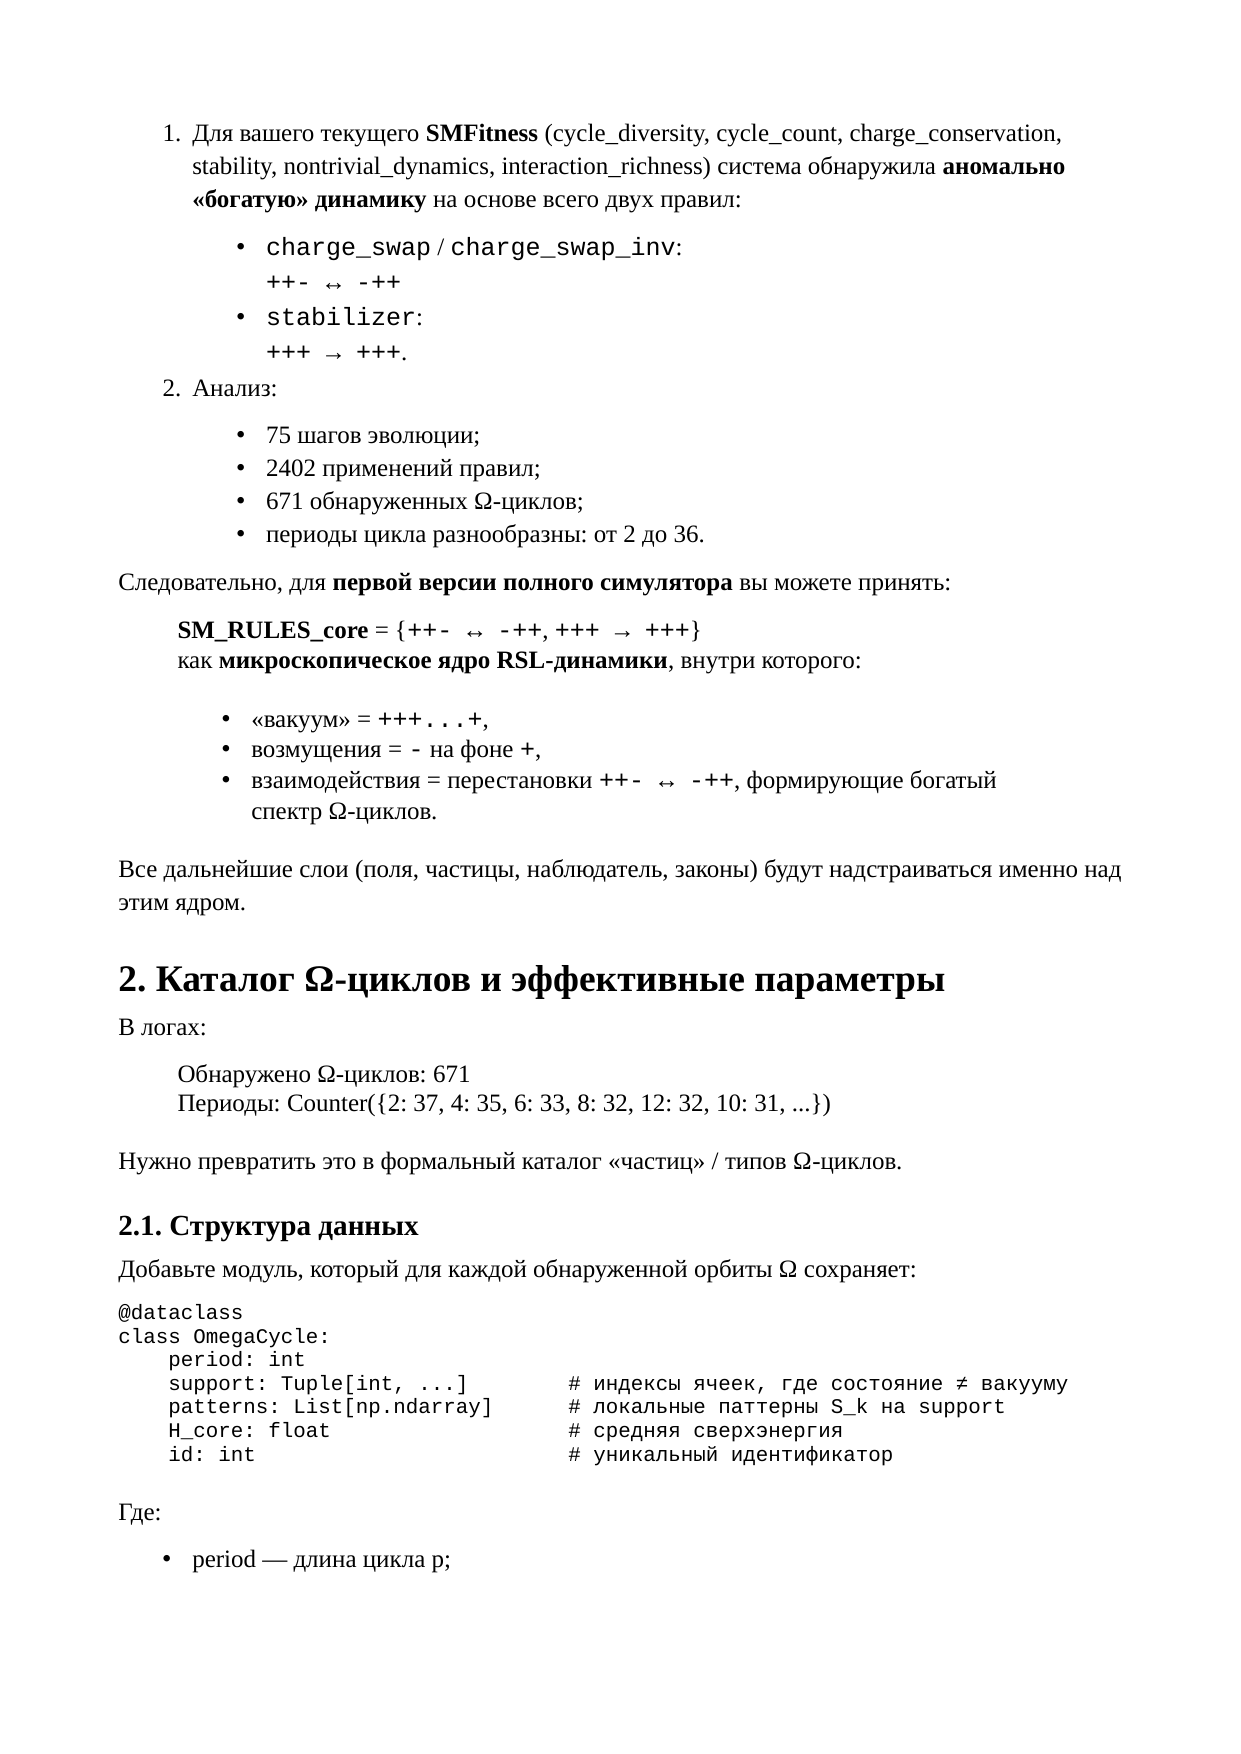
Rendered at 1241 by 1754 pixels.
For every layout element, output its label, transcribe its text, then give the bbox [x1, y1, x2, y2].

list возмущения = - на фоне +, [222, 734, 1063, 765]
text id: int # уникальный идентификатор [118, 1444, 1122, 1467]
list периоды цикла разнообразны: от 2 до 36. [236, 519, 1122, 548]
list Анализ: [162, 373, 1122, 402]
list period — длина цикла p; [162, 1544, 1122, 1573]
subtitle 2. Каталог Ω‑циклов и эффективные параметры [118, 956, 1122, 999]
subtitle 2.1. Структура данных [118, 1208, 1122, 1242]
text support: Tuple[int, ...] # индексы ячеек, где состояние ≠ вакууму [118, 1373, 1122, 1397]
text Нужно превратить это в формальный каталог «частиц» / типов Ω‑циклов. [118, 1146, 1122, 1175]
list «вакуум» = +++...+, [222, 704, 1063, 734]
text class OmegaCycle: [118, 1326, 1122, 1349]
list charge_swap / charge_swap_inv: ++- ↔ -++ [236, 232, 1122, 298]
list 671 обнаруженных Ω‑циклов; [236, 486, 1122, 515]
list 75 шагов эволюции; [236, 420, 1122, 449]
text period: int [118, 1349, 1122, 1373]
text patterns: List[np.ndarray] # локальные паттерны S_k на support [118, 1397, 1122, 1420]
list взаимодействия = перестановки ++- ↔ -++, формирующие богатый спектр Ω‑циклов. [222, 765, 1063, 825]
text Обнаружено Ω-циклов: 671 Периоды: Counter({2: 37, 4: 35, 6: 33, 8: 32, 12: 32, 10: 31, ...}) [177, 1059, 1063, 1117]
list Для вашего текущего SMFitness (cycle_diversity, cycle_count, charge_conservation, stability, nontrivial_dynamics, interaction_richness) система обнаружила аномально «богатую» динамику на основе всего двух правил: [162, 118, 1122, 213]
text Где: [118, 1497, 1122, 1526]
text В логах: [118, 1012, 1122, 1040]
text H_core: float # средняя сверхэнергия [118, 1420, 1122, 1444]
text Добавьте модуль, который для каждой обнаруженной орбиты Ω сохраняет: [118, 1254, 1122, 1283]
text @dataclass [118, 1302, 1122, 1326]
text SM_RULES_core = {++- ↔ -++, +++ → +++} как микроскопическое ядро RSL‑динамики, внутри которого: [177, 615, 1063, 674]
text Все дальнейшие слои (поля, частицы, наблюдатель, законы) будут надстраиваться именно над этим ядром. [118, 854, 1122, 916]
list stabilizer: +++ → +++. [236, 302, 1122, 368]
text Следовательно, для первой версии полного симулятора вы можете принять: [118, 567, 1122, 596]
list 2402 применений правил; [236, 453, 1122, 482]
